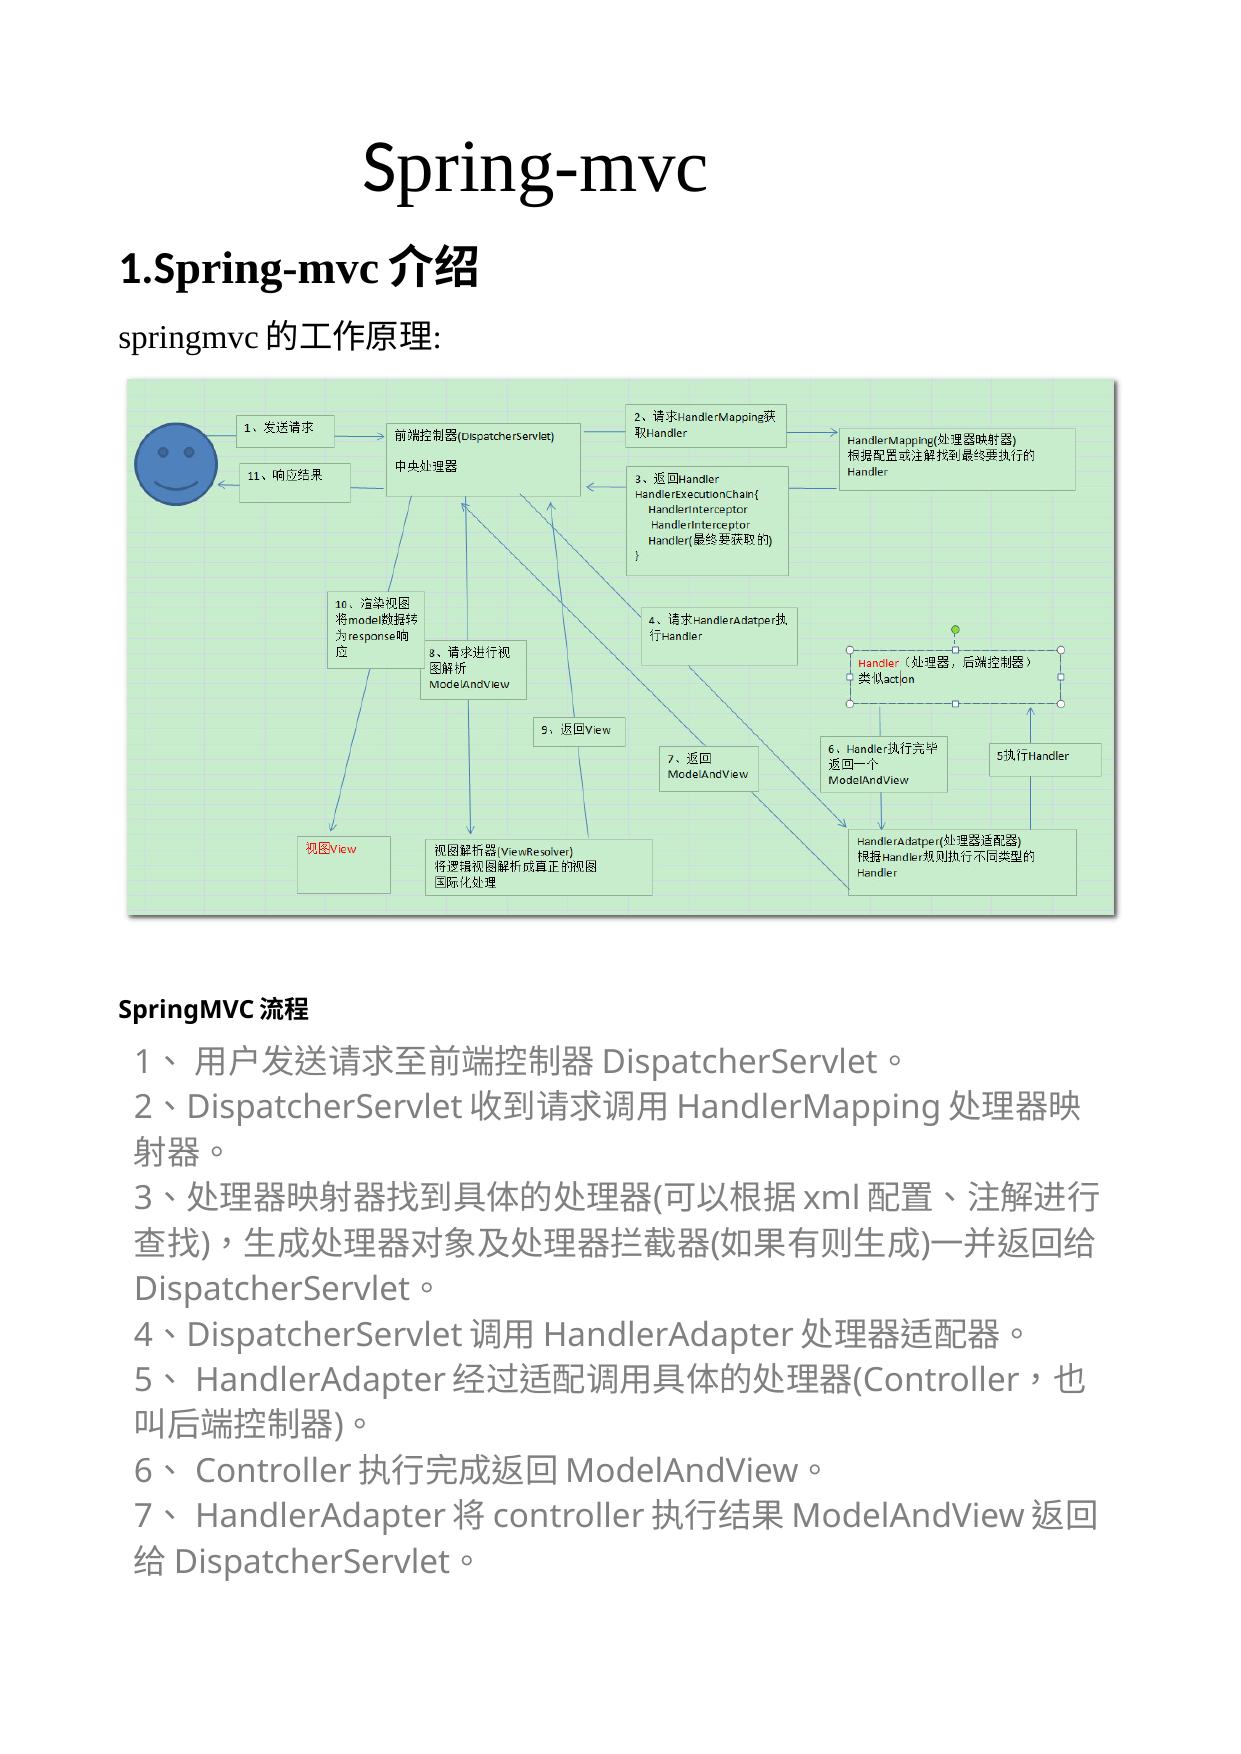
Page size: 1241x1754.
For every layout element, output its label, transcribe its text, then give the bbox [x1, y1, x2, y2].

subtitle 1.Spring-mvc介绍 [118, 235, 1122, 297]
text 6、 Controller执行完成返回ModelAndView。 [134, 1447, 1106, 1492]
text springmvc的工作原理: [118, 309, 1122, 358]
text 4、DispatcherServlet调用HandlerAdapter处理器适配器。 [134, 1310, 1106, 1356]
text 1、 用户发送请求至前端控制器DispatcherServlet。 [134, 1038, 1106, 1083]
text 2、DispatcherServlet收到请求调用HandlerMapping处理器映射器。 [134, 1083, 1106, 1174]
text 5、 HandlerAdapter经过适配调用具体的处理器(Controller，也叫后端控制器)。 [134, 1356, 1106, 1447]
text Spring-mvc [118, 118, 1122, 210]
text 3、处理器映射器找到具体的处理器(可以根据xml配置、注解进行查找)，生成处理器对象及处理器拦截器(如果有则生成)一并返回给DispatcherServlet。 [134, 1174, 1106, 1310]
subtitle SpringMVC流程 [118, 989, 1122, 1025]
picture [118, 370, 1123, 924]
text 7、 HandlerAdapter将controller执行结果ModelAndView返回给DispatcherServlet。 [134, 1492, 1106, 1583]
